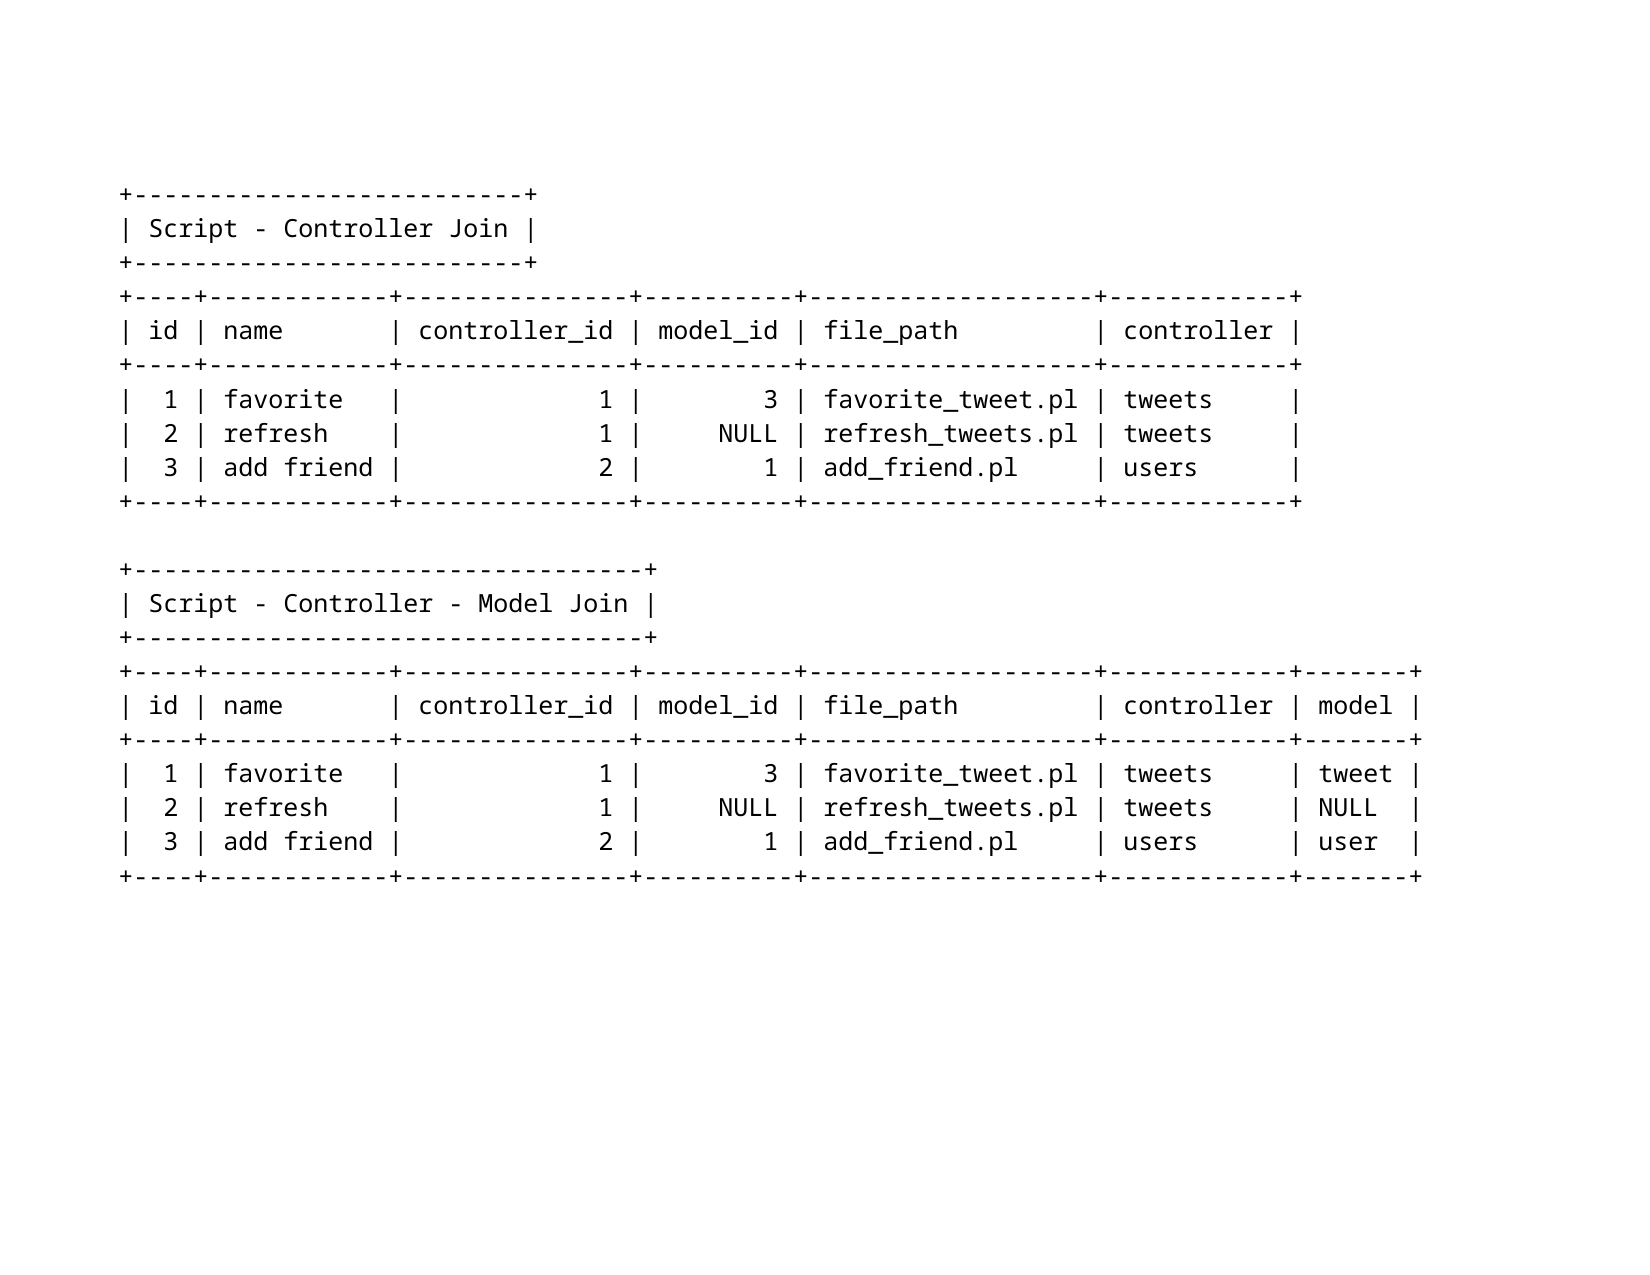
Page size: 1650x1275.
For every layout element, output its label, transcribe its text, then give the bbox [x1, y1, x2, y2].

text +----------------------------------+ [118, 620, 1532, 654]
text +--------------------------+ [118, 245, 1532, 279]
text +----+------------+---------------+----------+-------------------+------------+ [118, 279, 1532, 313]
text | 3 | add friend | 2 | 1 | add_friend.pl | users | user | [118, 824, 1532, 858]
text | Script - Controller Join | [118, 211, 1532, 245]
text | 2 | refresh | 1 | NULL | refresh_tweets.pl | tweets | [118, 415, 1532, 449]
text | 1 | favorite | 1 | 3 | favorite_tweet.pl | tweets | [118, 381, 1532, 415]
text +----+------------+---------------+----------+-------------------+------------+ [118, 347, 1532, 381]
text | 3 | add friend | 2 | 1 | add_friend.pl | users | [118, 449, 1532, 483]
text | id | name | controller_id | model_id | file_path | controller | [118, 313, 1532, 347]
text | 2 | refresh | 1 | NULL | refresh_tweets.pl | tweets | NULL | [118, 790, 1532, 824]
text +----+------------+---------------+----------+-------------------+------------+-------+ [118, 654, 1532, 688]
text +--------------------------+ [118, 177, 1532, 211]
text | Script - Controller - Model Join | [118, 586, 1532, 620]
text | 1 | favorite | 1 | 3 | favorite_tweet.pl | tweets | tweet | [118, 756, 1532, 790]
text +----+------------+---------------+----------+-------------------+------------+-------+ [118, 722, 1532, 756]
text +----+------------+---------------+----------+-------------------+------------+ +----------------------------------+ [118, 483, 1532, 586]
text +----+------------+---------------+----------+-------------------+------------+-------+ [118, 858, 1532, 892]
text | id | name | controller_id | model_id | file_path | controller | model | [118, 688, 1532, 722]
